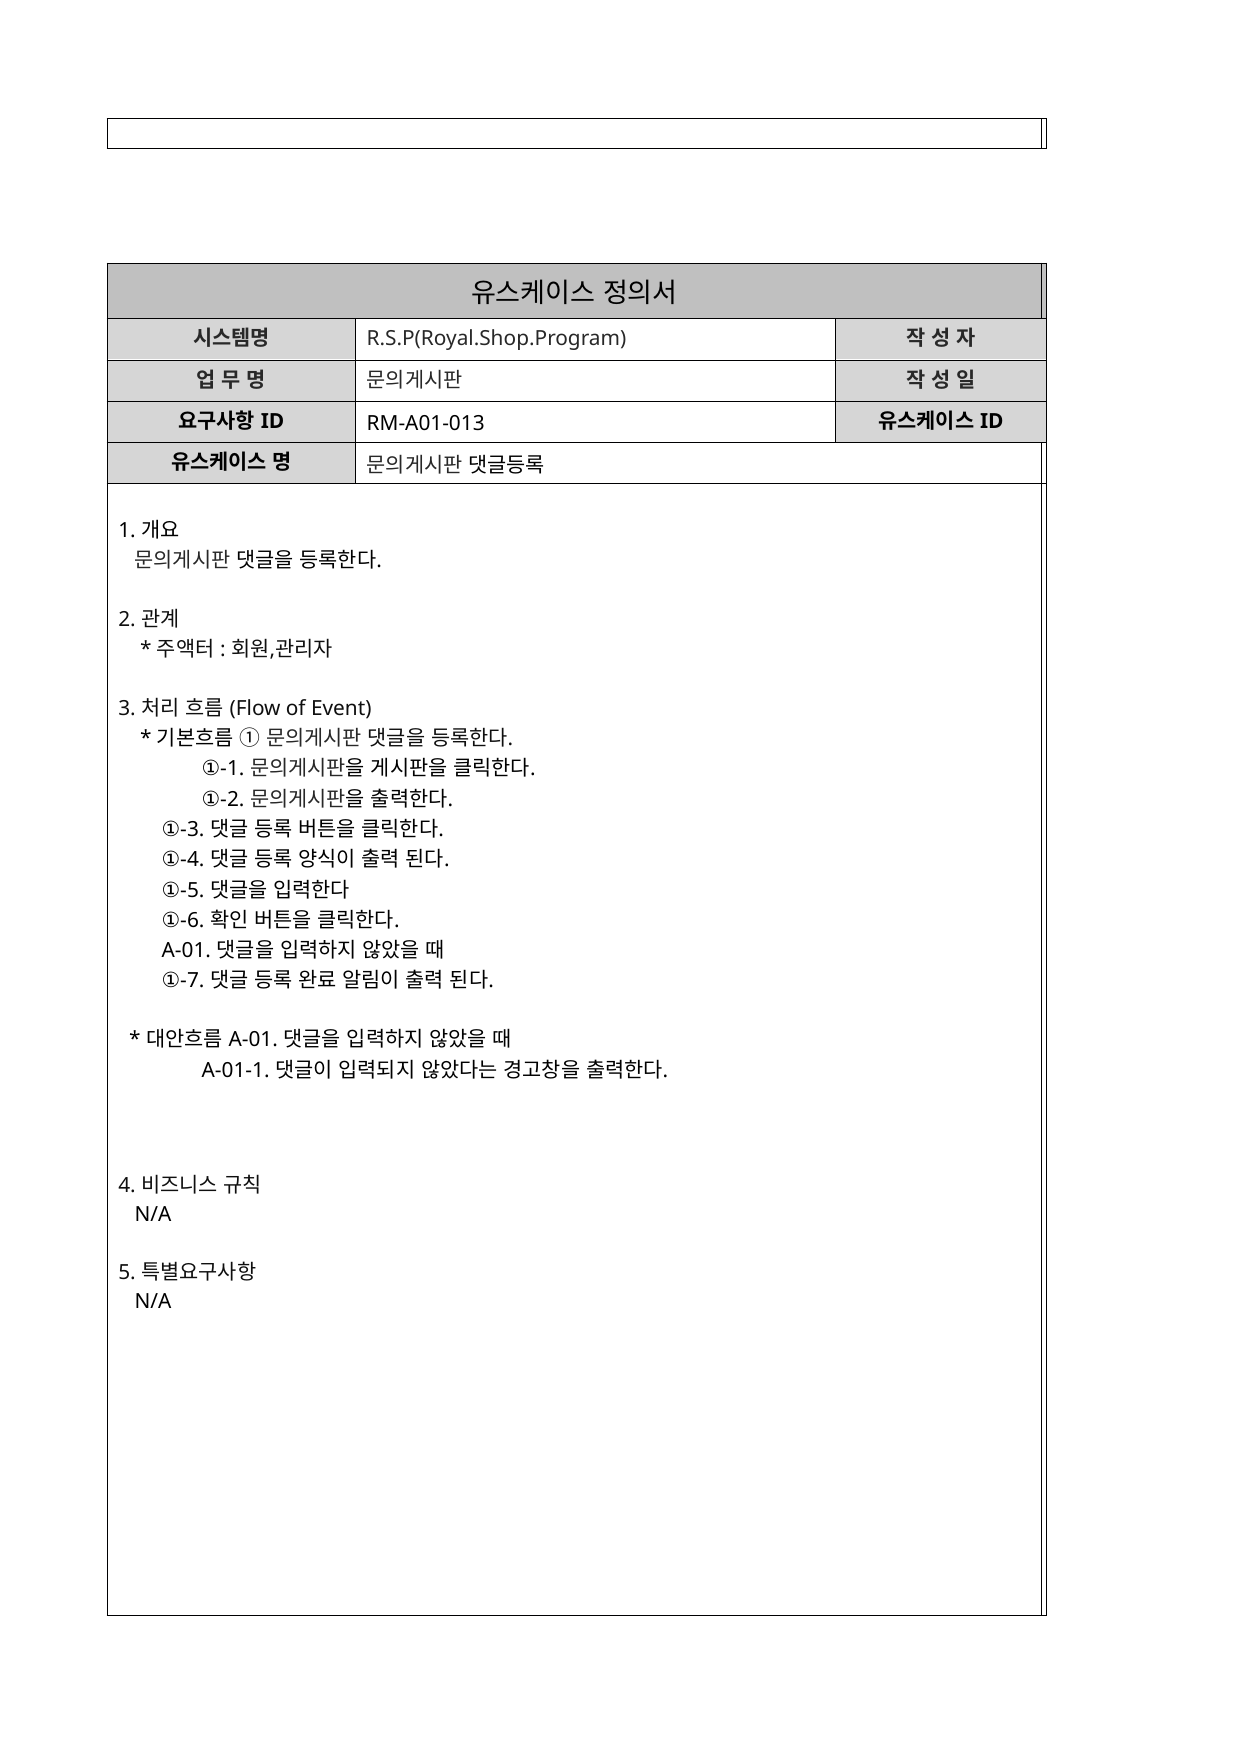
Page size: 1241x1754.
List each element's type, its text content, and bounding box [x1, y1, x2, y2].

table_cell 작 성 일 [836, 361, 1046, 401]
table_cell [1042, 484, 1046, 1615]
table_cell 문의게시판 [356, 361, 835, 401]
table_cell RM-A01-013 [356, 402, 835, 442]
table_cell [108, 119, 1041, 148]
table_cell 업 무 명 [108, 361, 355, 401]
table_cell 1. 개요 문의게시판 댓글을 등록한다. 2. 관계 * 주액터 : 회원,관리자 3. 처리 흐름 (Flow of Event) * 기본흐름 ① 문의게시판 댓글을 등록한다. ①-1. 문의게시판을 게시판을 클릭한다. ①-2. 문의게시판을 출력한다. ①-3. 댓글 등록 버튼을 클릭한다. ①-4. 댓글 등록 양식이 출력 된다. ①-5. 댓글을 입력한다 ①-6. 확인 버튼을 클릭한다. A-01. 댓글을 입력하지 않았을 때 ①-7. 댓글 등록 완료 알림이 출력 된다. * 대안흐름 A-01. 댓글을 입력하지 않았을 때 A-01-1. 댓글이 입력되지 않았다는 경고창을 출력한다. 4. 비즈니스 규칙 N/A 5. 특별요구사항 N/A [108, 484, 1041, 1615]
table_header 유스케이스 정의서 [108, 264, 1041, 318]
table_cell 작 성 자 [836, 319, 1046, 359]
table_cell 시스템명 [108, 319, 355, 359]
table_cell 문의게시판 댓글등록 [356, 443, 1041, 483]
table_cell R.S.P(Royal.Shop.Program) [356, 319, 835, 359]
table_cell [1042, 119, 1046, 148]
table_cell 유스케이스 ID [836, 402, 1046, 442]
table_cell 유스케이스 명 [108, 443, 355, 483]
table_cell [1042, 443, 1046, 483]
table_cell 요구사항 ID [108, 402, 355, 442]
table_header [1042, 264, 1046, 318]
